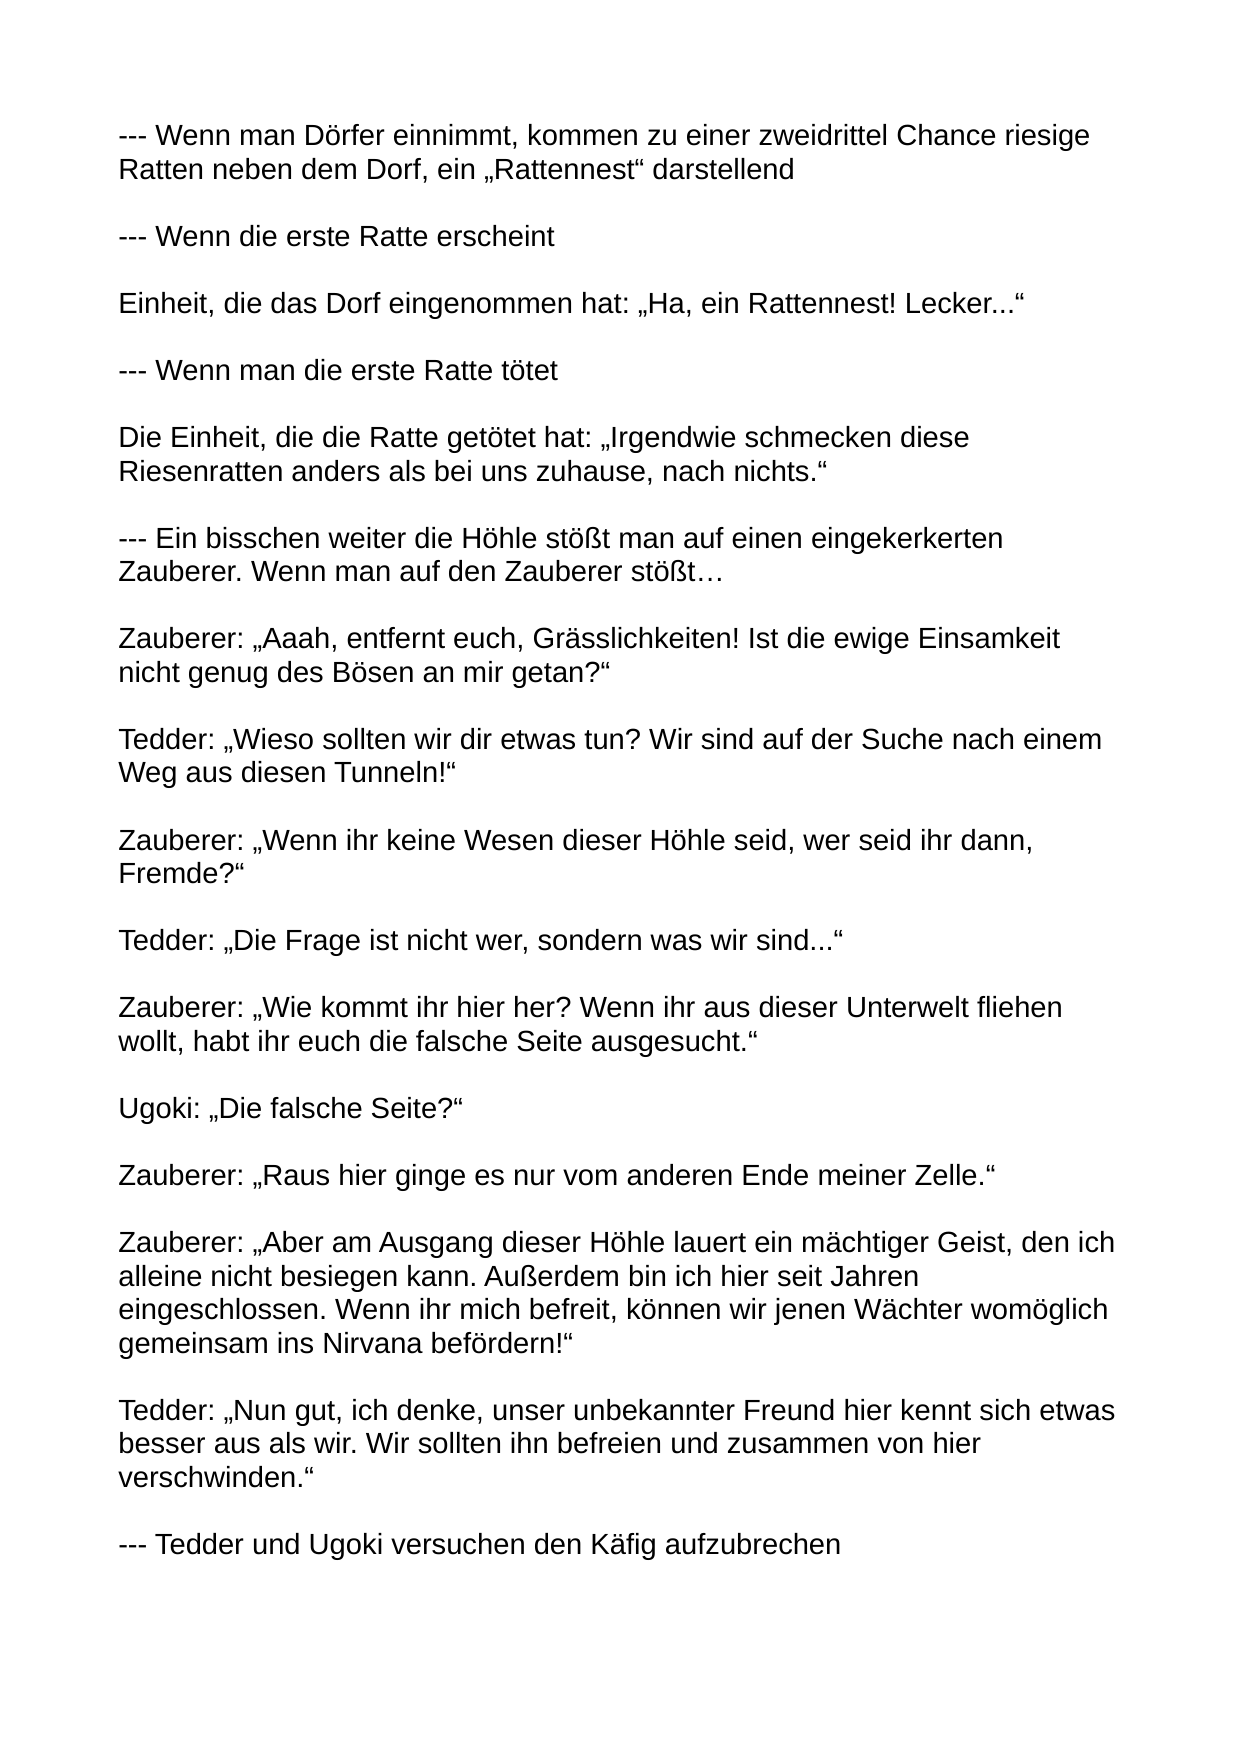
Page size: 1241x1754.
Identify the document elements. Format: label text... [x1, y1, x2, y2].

text Einheit, die das Dorf eingenommen hat: „Ha, ein Rattennest! Lecker...“ [118, 286, 1122, 319]
text --- Wenn man Dörfer einnimmt, kommen zu einer zweidrittel Chance riesige Ratten neben dem Dorf, ein „Rattennest“ darstellend [118, 118, 1122, 185]
text Zauberer: „Aaah, entfernt euch, Grässlichkeiten! Ist die ewige Einsamkeit nicht genug des Bösen an mir getan?“ [118, 621, 1122, 688]
text Tedder: „Die Frage ist nicht wer, sondern was wir sind...“ [118, 923, 1122, 957]
text Tedder: „Nun gut, ich denke, unser unbekannter Freund hier kennt sich etwas besser aus als wir. Wir sollten ihn befreien und zusammen von hier verschwinden.“ [118, 1393, 1122, 1493]
text Zauberer: „Raus hier ginge es nur vom anderen Ende meiner Zelle.“ [118, 1158, 1122, 1191]
text Ugoki: „Die falsche Seite?“ [118, 1091, 1122, 1124]
text Tedder: „Wieso sollten wir dir etwas tun? Wir sind auf der Suche nach einem Weg aus diesen Tunneln!“ [118, 722, 1122, 789]
text Zauberer: „Wenn ihr keine Wesen dieser Höhle seid, wer seid ihr dann, Fremde?“ [118, 822, 1122, 889]
text Zauberer: „Wie kommt ihr hier her? Wenn ihr aus dieser Unterwelt fliehen wollt, habt ihr euch die falsche Seite ausgesucht.“ [118, 990, 1122, 1057]
text --- Wenn die erste Ratte erscheint [118, 219, 1122, 252]
text --- Ein bisschen weiter die Höhle stößt man auf einen eingekerkerten Zauberer. Wenn man auf den Zauberer stößt… [118, 521, 1122, 588]
text --- Tedder und Ugoki versuchen den Käfig aufzubrechen [118, 1527, 1122, 1560]
text Zauberer: „Aber am Ausgang dieser Höhle lauert ein mächtiger Geist, den ich alleine nicht besiegen kann. Außerdem bin ich hier seit Jahren eingeschlossen. Wenn ihr mich befreit, können wir jenen Wächter womöglich gemeinsam ins Nirvana befördern!“ [118, 1225, 1122, 1359]
text Die Einheit, die die Ratte getötet hat: „Irgendwie schmecken diese Riesenratten anders als bei uns zuhause, nach nichts.“ [118, 420, 1122, 487]
text --- Wenn man die erste Ratte tötet [118, 353, 1122, 386]
